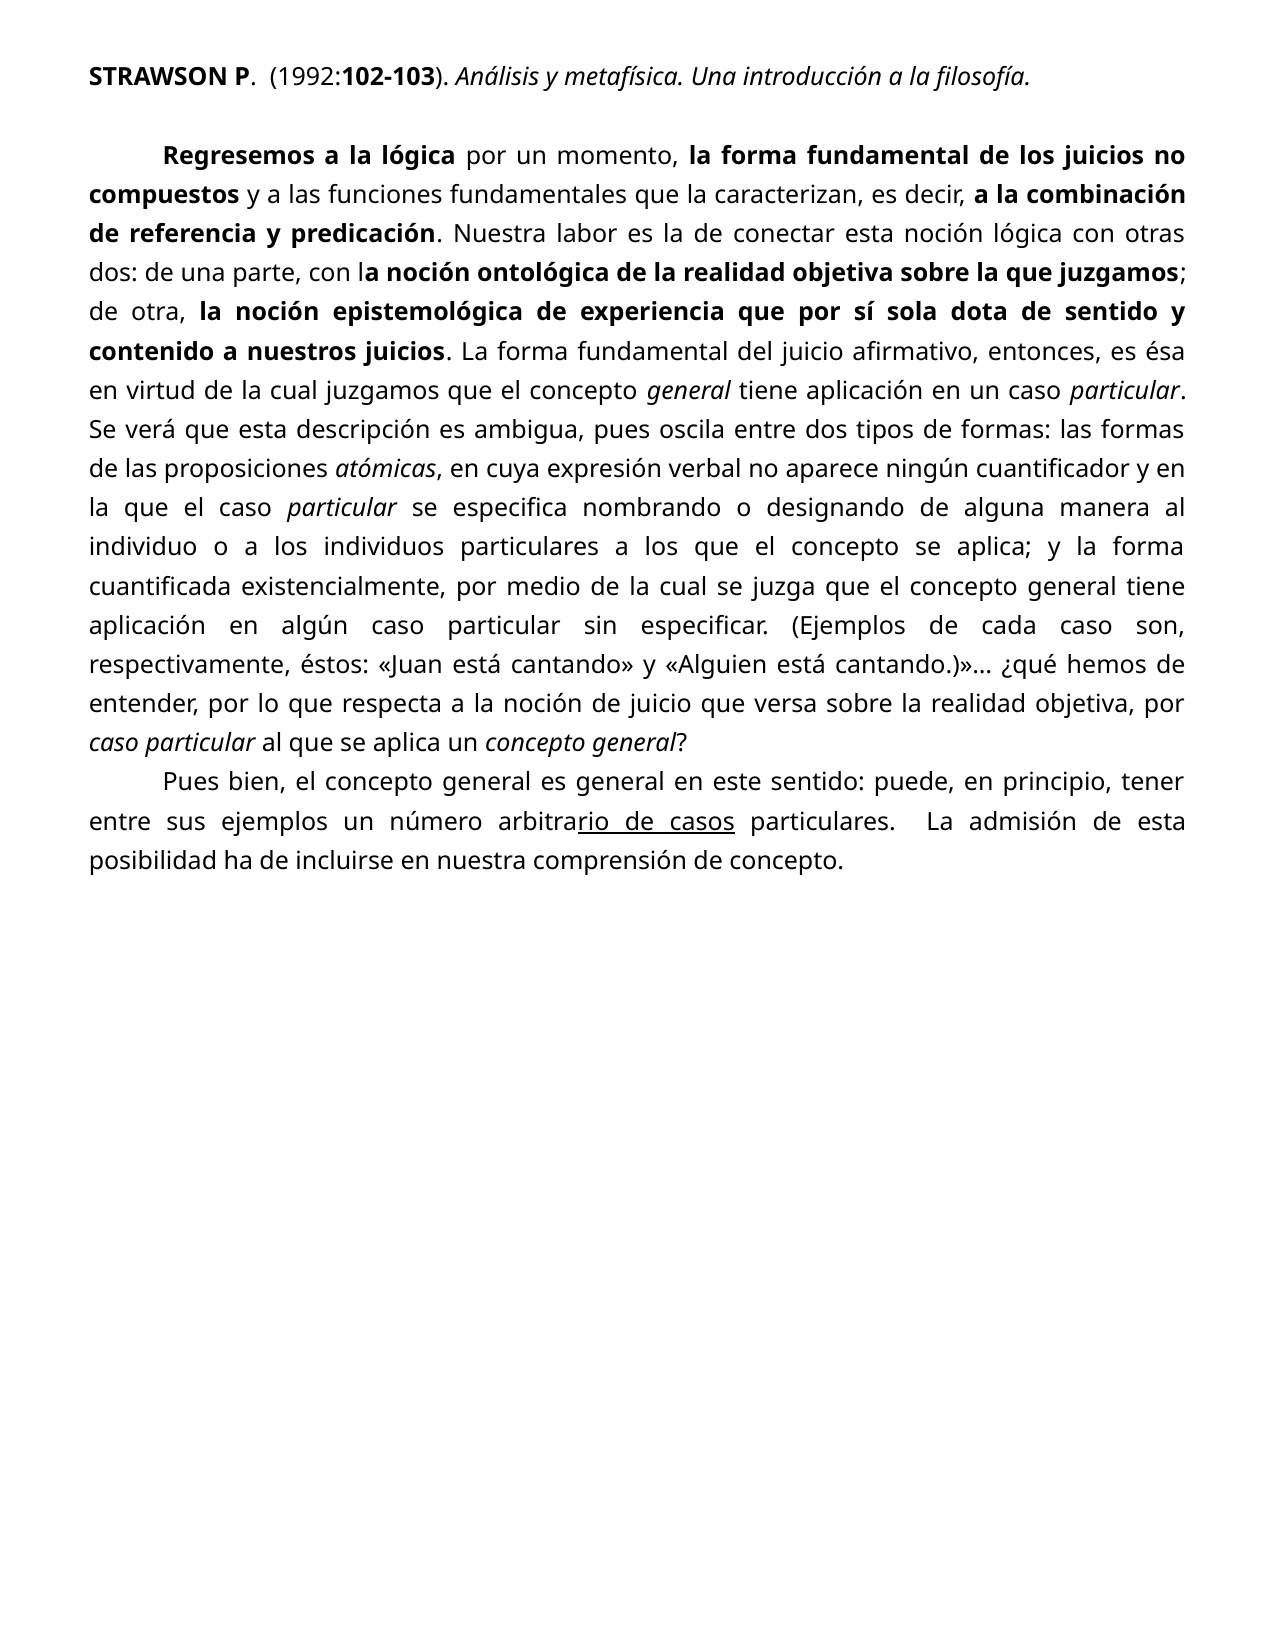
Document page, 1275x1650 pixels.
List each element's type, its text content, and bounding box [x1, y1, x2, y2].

text STRAWSON P. (1992:102-103). Análisis y metafísica. Una introducción a la filosofía. [88, 59, 1186, 93]
text Pues bien, el concepto general es general en este sentido: puede, en principio, tener entre sus ejemplos un número arbitrario de casos particulares. La admisión de esta posibilidad ha de incluirse en nuestra comprensión de concepto. [88, 764, 1186, 876]
text Regresemos a la lógica por un momento, la forma fundamental de los juicios no compuestos y a las funciones fundamentales que la caracterizan, es decir, a la combinación de referencia y predicación. Nuestra labor es la de conectar esta noción lógica con otras dos: de una parte, con la noción ontológica de la realidad objetiva sobre la que juzgamos; de otra, la noción epistemológica de experiencia que por sí sola dota de sentido y contenido a nuestros juicios. La forma fundamental del juicio afirmativo, entonces, es ésa en virtud de la cual juzgamos que el concepto general tiene aplicación en un caso particular. Se verá que esta descripción es ambigua, pues oscila entre dos tipos de formas: las formas de las proposiciones atómicas, en cuya expresión verbal no aparece ningún cuantificador y en la que el caso particular se especifica nombrando o designando de alguna manera al individuo o a los individuos particulares a los que el concepto se aplica; y la forma cuantificada existencialmente, por medio de la cual se juzga que el concepto general tiene aplicación en algún caso particular sin especificar. (Ejemplos de cada caso son, respectivamente, éstos: «Juan está cantando» y «Alguien está cantando.)»… ¿qué hemos de entender, por lo que respecta a la noción de juicio que versa sobre la realidad objetiva, por caso particular al que se aplica un concepto general? [88, 137, 1186, 759]
